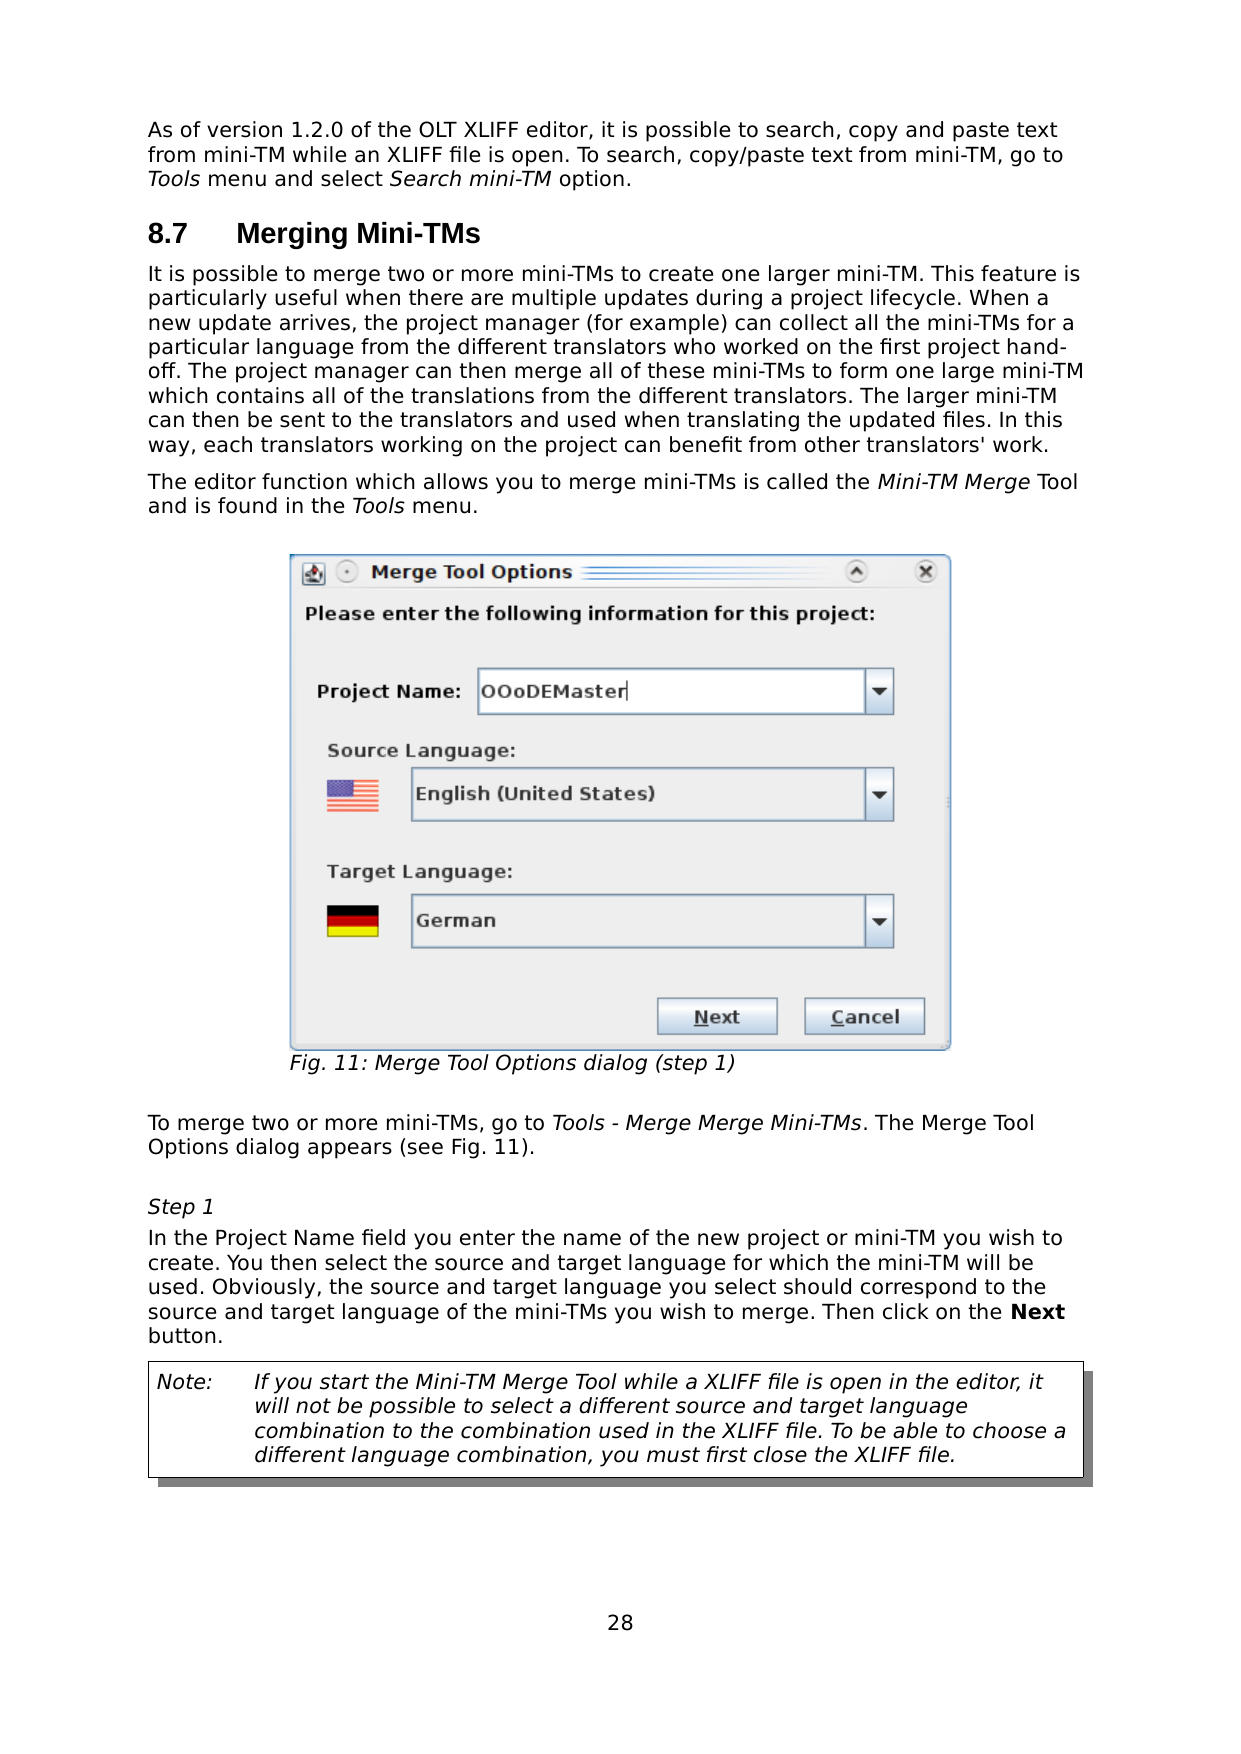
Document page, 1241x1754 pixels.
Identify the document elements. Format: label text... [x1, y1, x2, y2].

text As of version 1.2.0 of the OLT XLIFF editor, it is possible to search, copy and paste text from mini-TM while an XLIFF file is open. To search, copy/paste text from mini-TM, go to Tools menu and select Search mini-TM option. [148, 118, 1093, 192]
text It is possible to merge two or more mini-TMs to create one larger mini-TM. This feature is particularly useful when there are multiple updates during a project lifecycle. When a new update arrives, the project manager (for example) can collect all the mini-TMs for a particular language from the different translators who worked on the first project hand-off. The project manager can then merge all of these mini-TMs to form one large mini-TM which contains all of the translations from the different translators. The larger mini-TM can then be sent to the translators and used when translating the updated files. In this way, each translators working on the project can benefit from other translators' work. [148, 262, 1093, 457]
text Fig. 11: Merge Tool Options dialog (step 1) [289, 1051, 951, 1075]
text In the Project Name field you enter the name of the new project or mini-TM you wish to create. You then select the source and target language for which the mini-TM will be used. Obviously, the source and target language you select should correspond to the source and target language of the mini-TMs you wish to merge. Then click on the Next button. [148, 1226, 1093, 1348]
list If you start the Mini-TM Merge Tool while a XLIFF file is open in the editor, it will not be possible to select a different source and target language combination to the combination used in the XLIFF file. To be able to choose a different language combination, you must first close the XLIFF file. [149, 1362, 1082, 1477]
text To merge two or more mini-TMs, go to Tools - Merge Merge Mini-TMs. The Merge Tool Options dialog appears (see Fig. 11). [148, 531, 1093, 1160]
text The editor function which allows you to merge mini-TMs is called the Mini-TM Merge Tool and is found in the Tools menu. [148, 470, 1093, 519]
subtitle Merging Mini-TMs [148, 217, 1093, 249]
picture [289, 554, 952, 1051]
